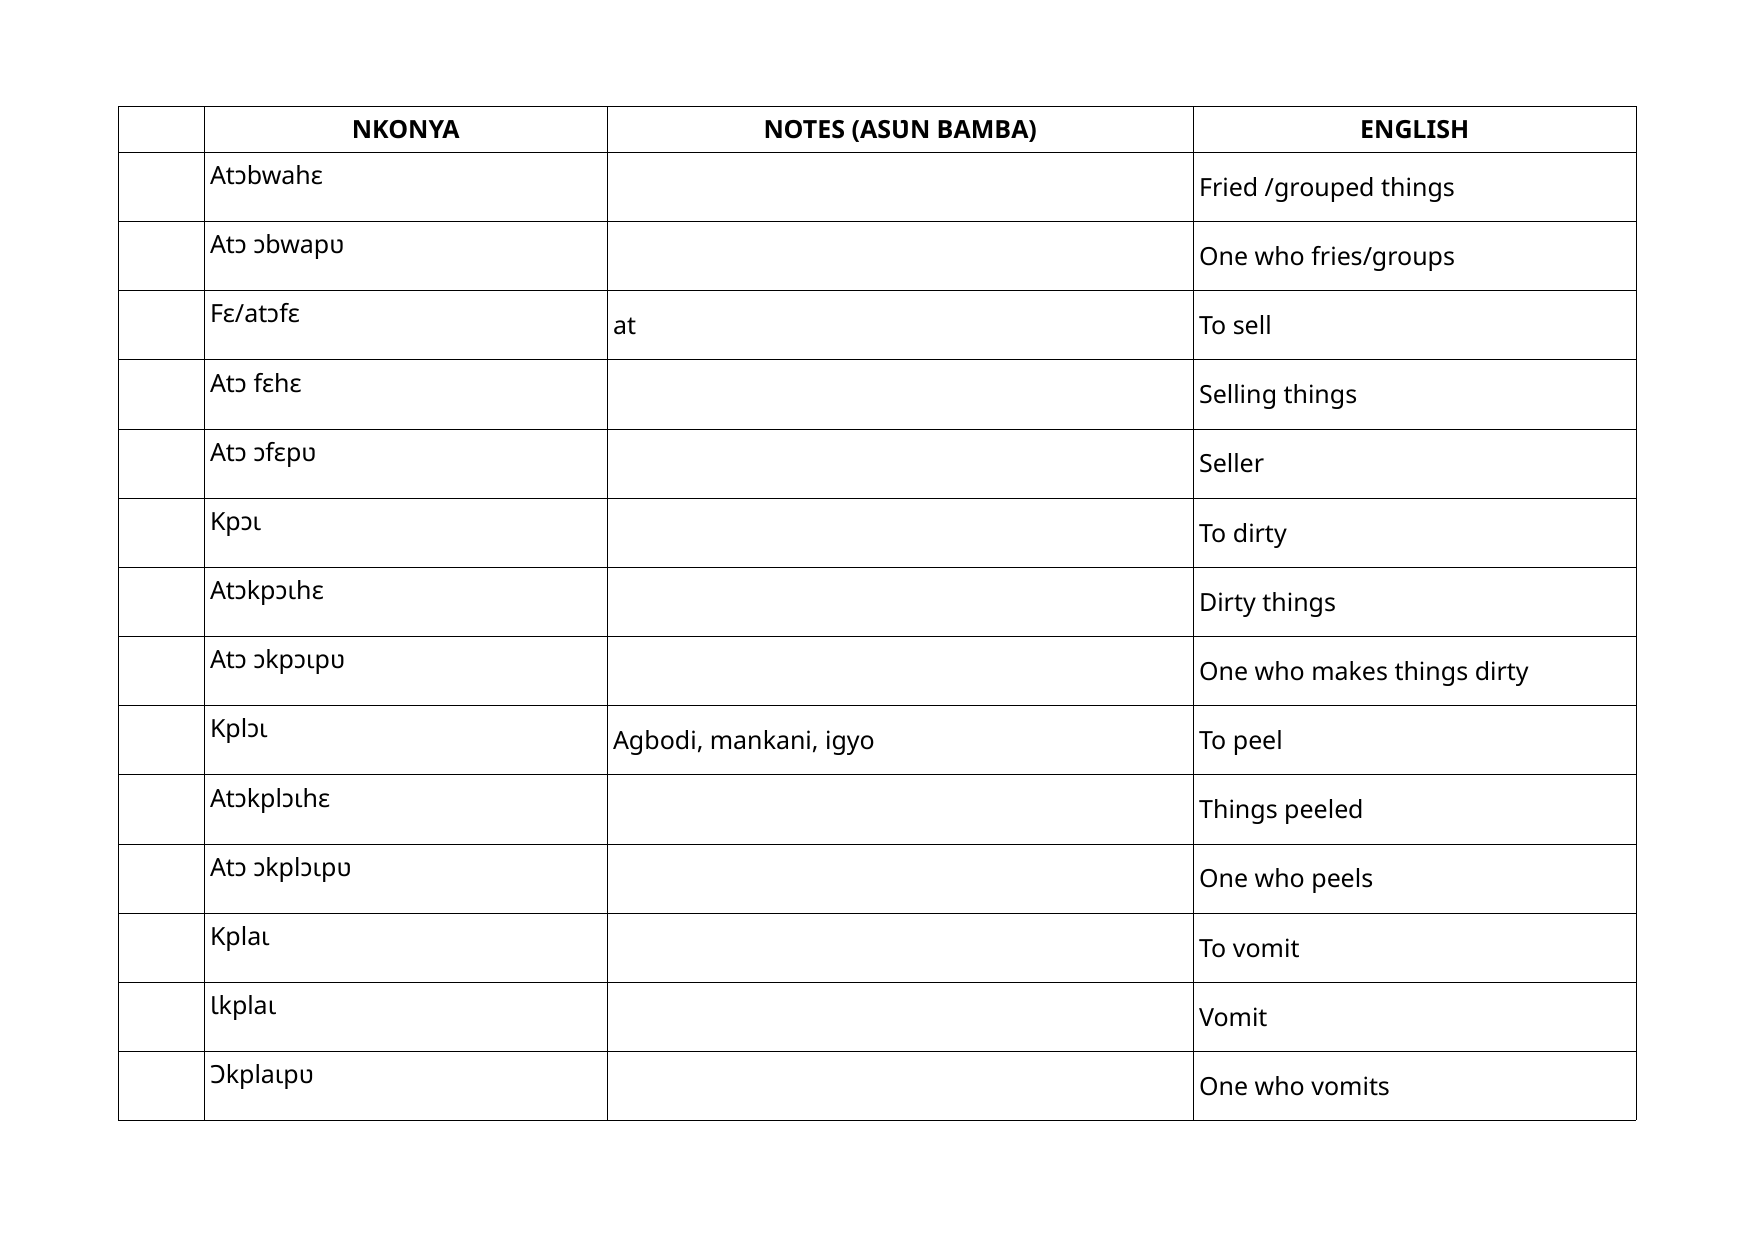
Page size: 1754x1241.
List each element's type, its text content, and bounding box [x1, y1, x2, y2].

table_cell [119, 568, 204, 636]
table_cell [119, 291, 204, 359]
table_cell [119, 430, 204, 498]
table_cell Ɩkplaɩ [205, 983, 607, 1051]
table_cell Vomit [1194, 983, 1636, 1051]
table_cell [608, 153, 1193, 221]
table_cell [119, 706, 204, 774]
table_header NOTES (ASƲN BAMBA) [608, 107, 1193, 152]
table_cell [608, 499, 1193, 567]
table_cell One who peels [1194, 845, 1636, 913]
table_cell To dirty [1194, 499, 1636, 567]
table_cell Kplaɩ [205, 914, 607, 982]
table_cell Atɔ ɔkpɔɩpʋ [205, 637, 607, 705]
table_cell [608, 983, 1193, 1051]
table_cell [119, 1052, 204, 1120]
table_cell Agbodi, mankani, igyo [608, 706, 1193, 774]
table_cell [119, 775, 204, 843]
table_cell [119, 360, 204, 428]
table_cell [119, 222, 204, 290]
table_cell [119, 983, 204, 1051]
table_cell [608, 637, 1193, 705]
table_header ENGLISH [1194, 107, 1636, 152]
table_cell Atɔkpɔɩhɛ [205, 568, 607, 636]
table_cell Things peeled [1194, 775, 1636, 843]
table_cell One who makes things dirty [1194, 637, 1636, 705]
table_cell [608, 775, 1193, 843]
table_header [119, 107, 204, 152]
table_cell [119, 637, 204, 705]
table_cell Selling things [1194, 360, 1636, 428]
table_cell [608, 1052, 1193, 1120]
table_cell To peel [1194, 706, 1636, 774]
table_cell [608, 914, 1193, 982]
table_cell [608, 222, 1193, 290]
table_cell [608, 568, 1193, 636]
table_cell Atɔ ɔkplɔɩpʋ [205, 845, 607, 913]
table_cell One who vomits [1194, 1052, 1636, 1120]
table_cell Atɔ fɛhɛ [205, 360, 607, 428]
table_cell [608, 430, 1193, 498]
table_header NKONYA [205, 107, 607, 152]
table_cell Kpɔɩ [205, 499, 607, 567]
table_cell Seller [1194, 430, 1636, 498]
table_cell Atɔkplɔɩhɛ [205, 775, 607, 843]
table_cell One who fries/groups [1194, 222, 1636, 290]
table_cell Kplɔɩ [205, 706, 607, 774]
table_cell To vomit [1194, 914, 1636, 982]
table_cell [119, 153, 204, 221]
table_cell Fried /grouped things [1194, 153, 1636, 221]
table_cell Atɔbwahɛ [205, 153, 607, 221]
table_cell at [608, 291, 1193, 359]
table_cell [119, 845, 204, 913]
table_cell [119, 499, 204, 567]
table_cell Atɔ ɔbwapʋ [205, 222, 607, 290]
table_cell Fɛ/atɔfɛ [205, 291, 607, 359]
table_cell [608, 360, 1193, 428]
table_cell Dirty things [1194, 568, 1636, 636]
table_cell [608, 845, 1193, 913]
table_cell Ɔkplaɩpʋ [205, 1052, 607, 1120]
table_cell Atɔ ɔfɛpʋ [205, 430, 607, 498]
table_cell [119, 914, 204, 982]
table_cell To sell [1194, 291, 1636, 359]
